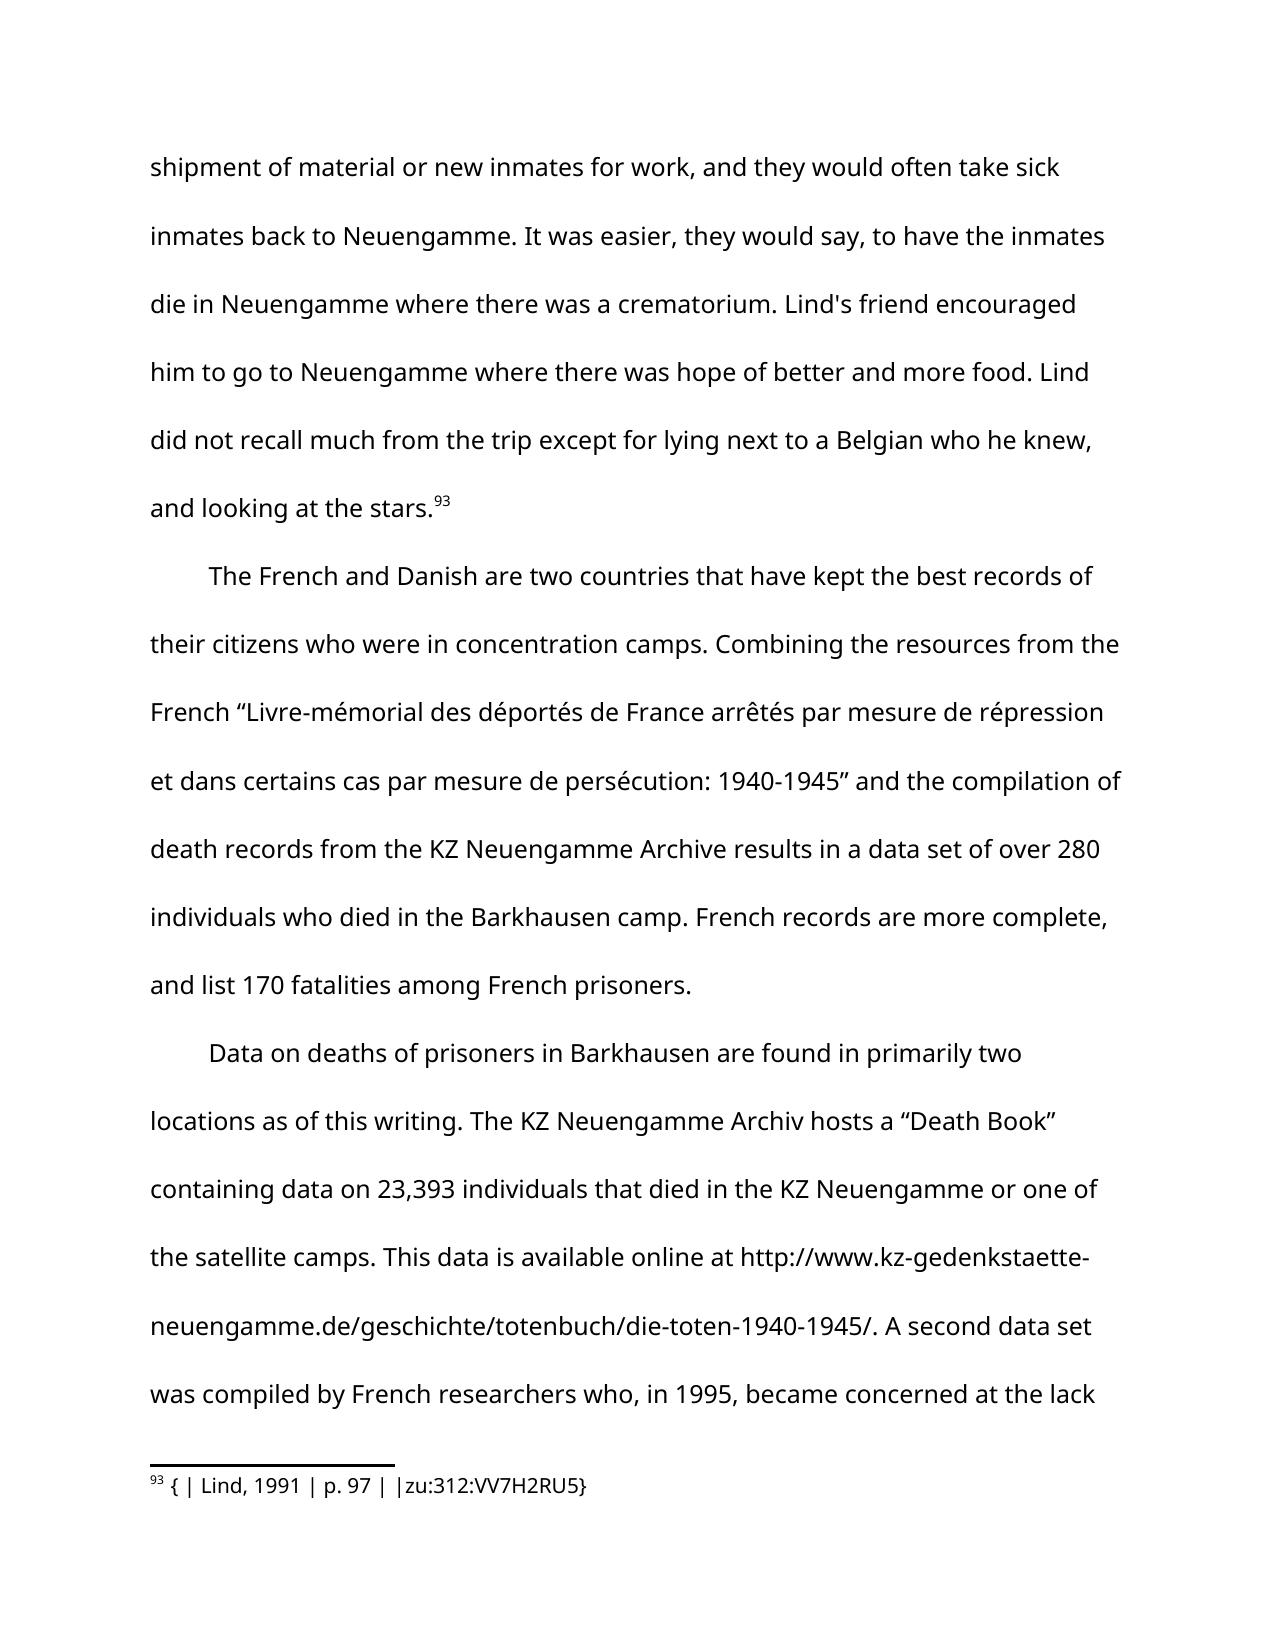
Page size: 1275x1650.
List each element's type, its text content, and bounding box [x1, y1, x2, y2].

text The French and Danish are two countries that have kept the best records of their citizens who were in concentration camps. Combining the resources from the French “Livre-mémorial des déportés de France arrêtés par mesure de répression et dans certains cas par mesure de persécution: 1940-1945” and the compilation of death records from the KZ Neuengamme Archive results in a data set of over 280 individuals who died in the Barkhausen camp. French records are more complete, and list 170 fatalities among French prisoners. [150, 559, 1125, 1002]
text { | Lind, 1991 | p. 97 | |zu:312:VV7H2RU5} [150, 1472, 1125, 1500]
text shipment of material or new inmates for work, and they would often take sick inmates back to Neuengamme. It was easier, they would say, to have the inmates die in Neuengamme where there was a crematorium. Lind's friend encouraged him to go to Neuengamme where there was hope of better and more food. Lind did not recall much from the trip except for lying next to a Belgian who he knew, and looking at the stars. [150, 150, 1125, 525]
text Data on deaths of prisoners in Barkhausen are found in primarily two locations as of this writing. The KZ Neuengamme Archiv hosts a “Death Book” containing data on 23,393 individuals that died in the KZ Neuengamme or one of the satellite camps. This data is available online at http://www.kz-gedenkstaette-neuengamme.de/geschichte/totenbuch/die-toten-1940-1945/. A second data set was compiled by French researchers who, in 1995, became concerned at the lack [150, 1036, 1125, 1410]
